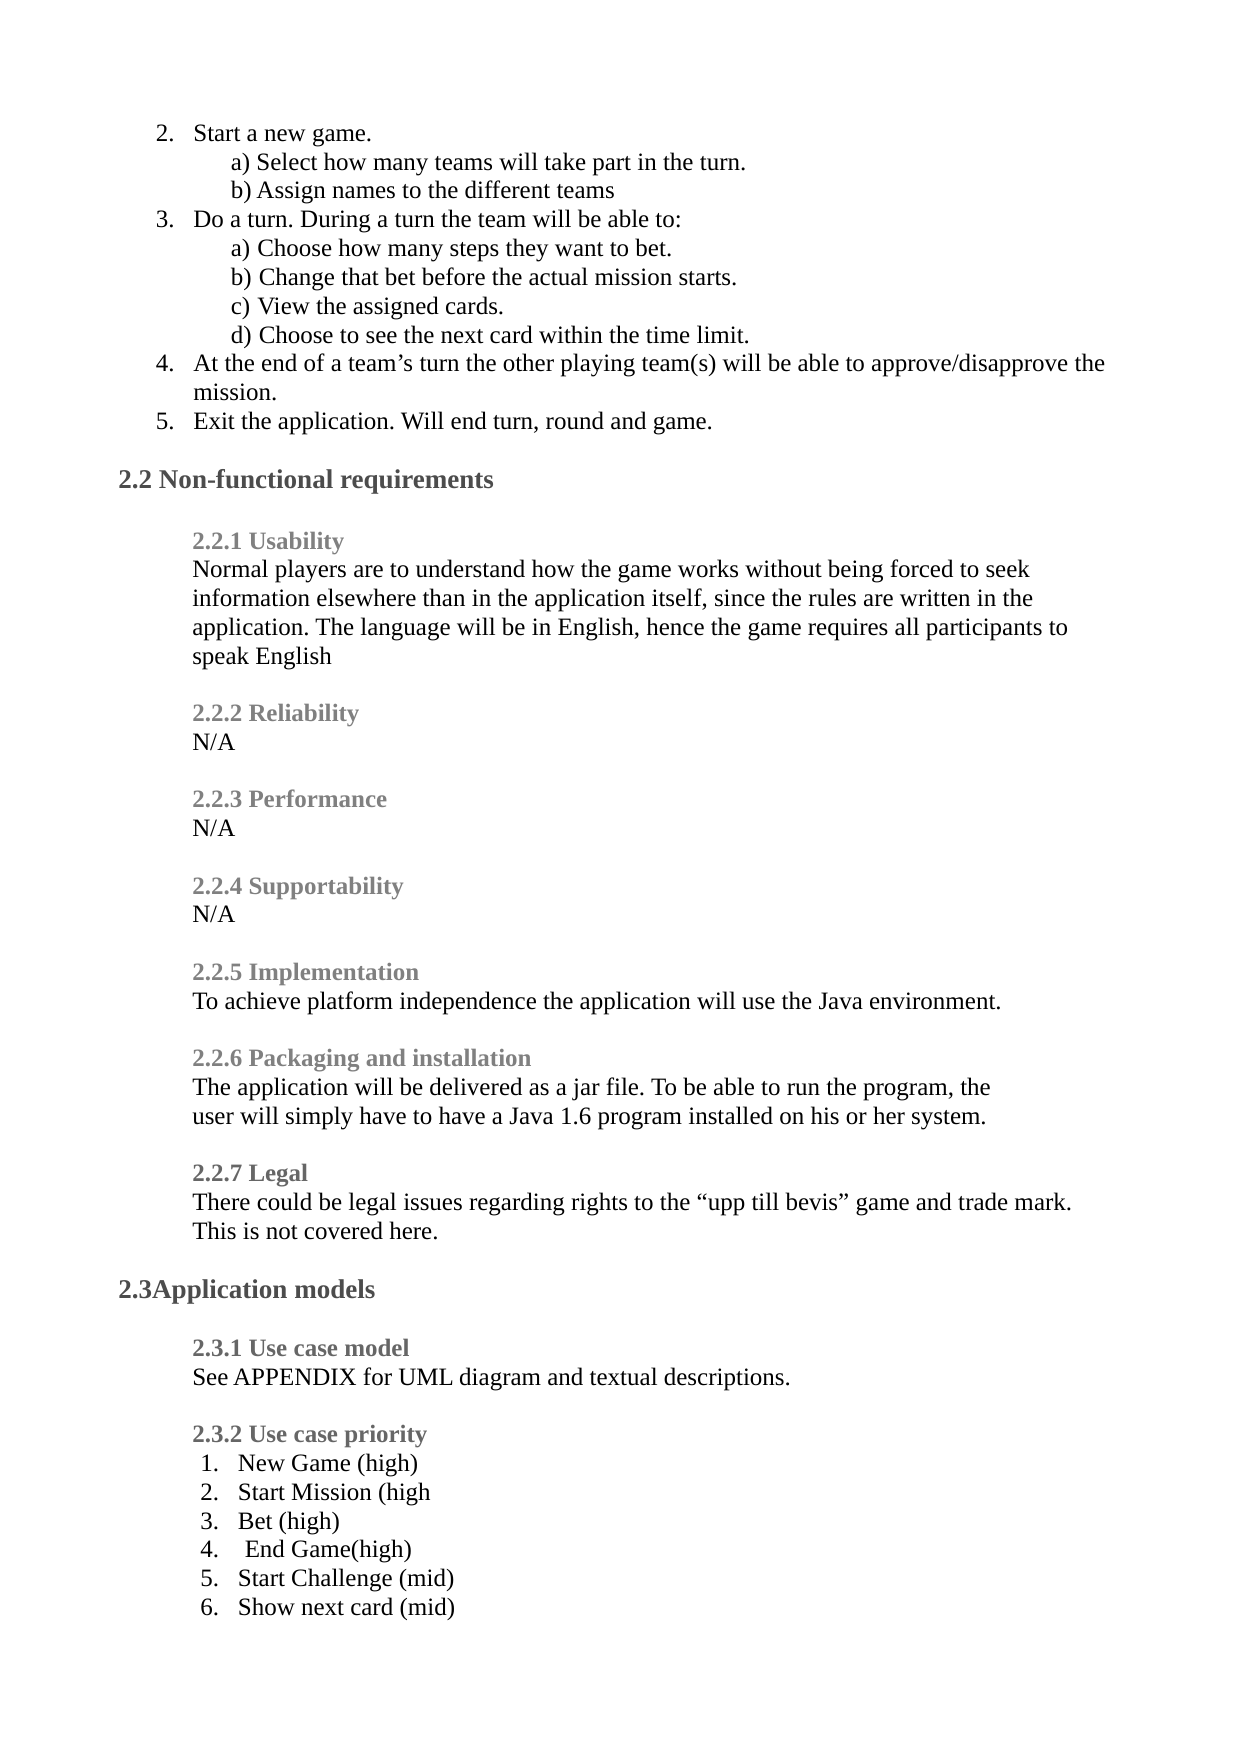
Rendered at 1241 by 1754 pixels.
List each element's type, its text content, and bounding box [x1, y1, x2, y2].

list c) View the assigned cards. [193, 291, 1122, 320]
text 2.3.1 Use case model [118, 1333, 1122, 1362]
text Normal players are to understand how the game works without being forced to seek information elsewhere than in the application itself, since the rules are written in the application. The language will be in English, hence the game requires all participants to speak English [118, 554, 1122, 669]
list End Game(high) [200, 1534, 1122, 1563]
list Show next card (mid) [200, 1592, 1122, 1621]
text N/A [118, 727, 1122, 756]
list At the end of a team’s turn the other playing team(s) will be able to approve/disapprove the mission. [156, 348, 1122, 406]
text 2.2.5 Implementation [118, 957, 1122, 986]
text There could be legal issues regarding rights to the “upp till bevis” game and trade mark. This is not covered here. [118, 1187, 1122, 1244]
list b) Assign names to the different teams [193, 176, 1122, 204]
list a) Select how many teams will take part in the turn. [193, 147, 1122, 176]
text 2.2 Non-functional requirements [118, 463, 1122, 495]
text 2.2.4 Supportability [118, 871, 1122, 899]
text See APPENDIX for UML diagram and textual descriptions. [118, 1362, 1122, 1391]
text user will simply have to have a Java 1.6 program installed on his or her system. [118, 1101, 1122, 1129]
list New Game (high) [200, 1448, 1122, 1477]
text N/A [118, 813, 1122, 842]
list d) Choose to see the next card within the time limit. [193, 320, 1122, 348]
text 2.2.2 Reliability [118, 698, 1122, 727]
list b) Change that bet before the actual mission starts. [193, 262, 1122, 291]
text 2.2.3 Performance [118, 784, 1122, 813]
list a) Choose how many steps they want to bet. [193, 233, 1122, 262]
text 2.3.2 Use case priority [118, 1419, 1122, 1448]
list Start Challenge (mid) [200, 1563, 1122, 1592]
text To achieve platform independence the application will use the Java environment. [118, 986, 1122, 1014]
text The application will be delivered as a jar file. To be able to run the program, the [118, 1072, 1122, 1101]
text 2.2.7 Legal [118, 1158, 1122, 1187]
text 2.3Application models [118, 1273, 1122, 1304]
list Start Mission (high [200, 1477, 1122, 1506]
text 2.2.6 Packaging and installation [118, 1043, 1122, 1072]
text 2.2.1 Usability [118, 526, 1122, 554]
list Bet (high) [200, 1506, 1122, 1534]
text N/A [118, 899, 1122, 928]
list Exit the application. Will end turn, round and game. [156, 406, 1122, 435]
list Start a new game. [156, 118, 1122, 147]
list Do a turn. During a turn the team will be able to: [156, 204, 1122, 233]
